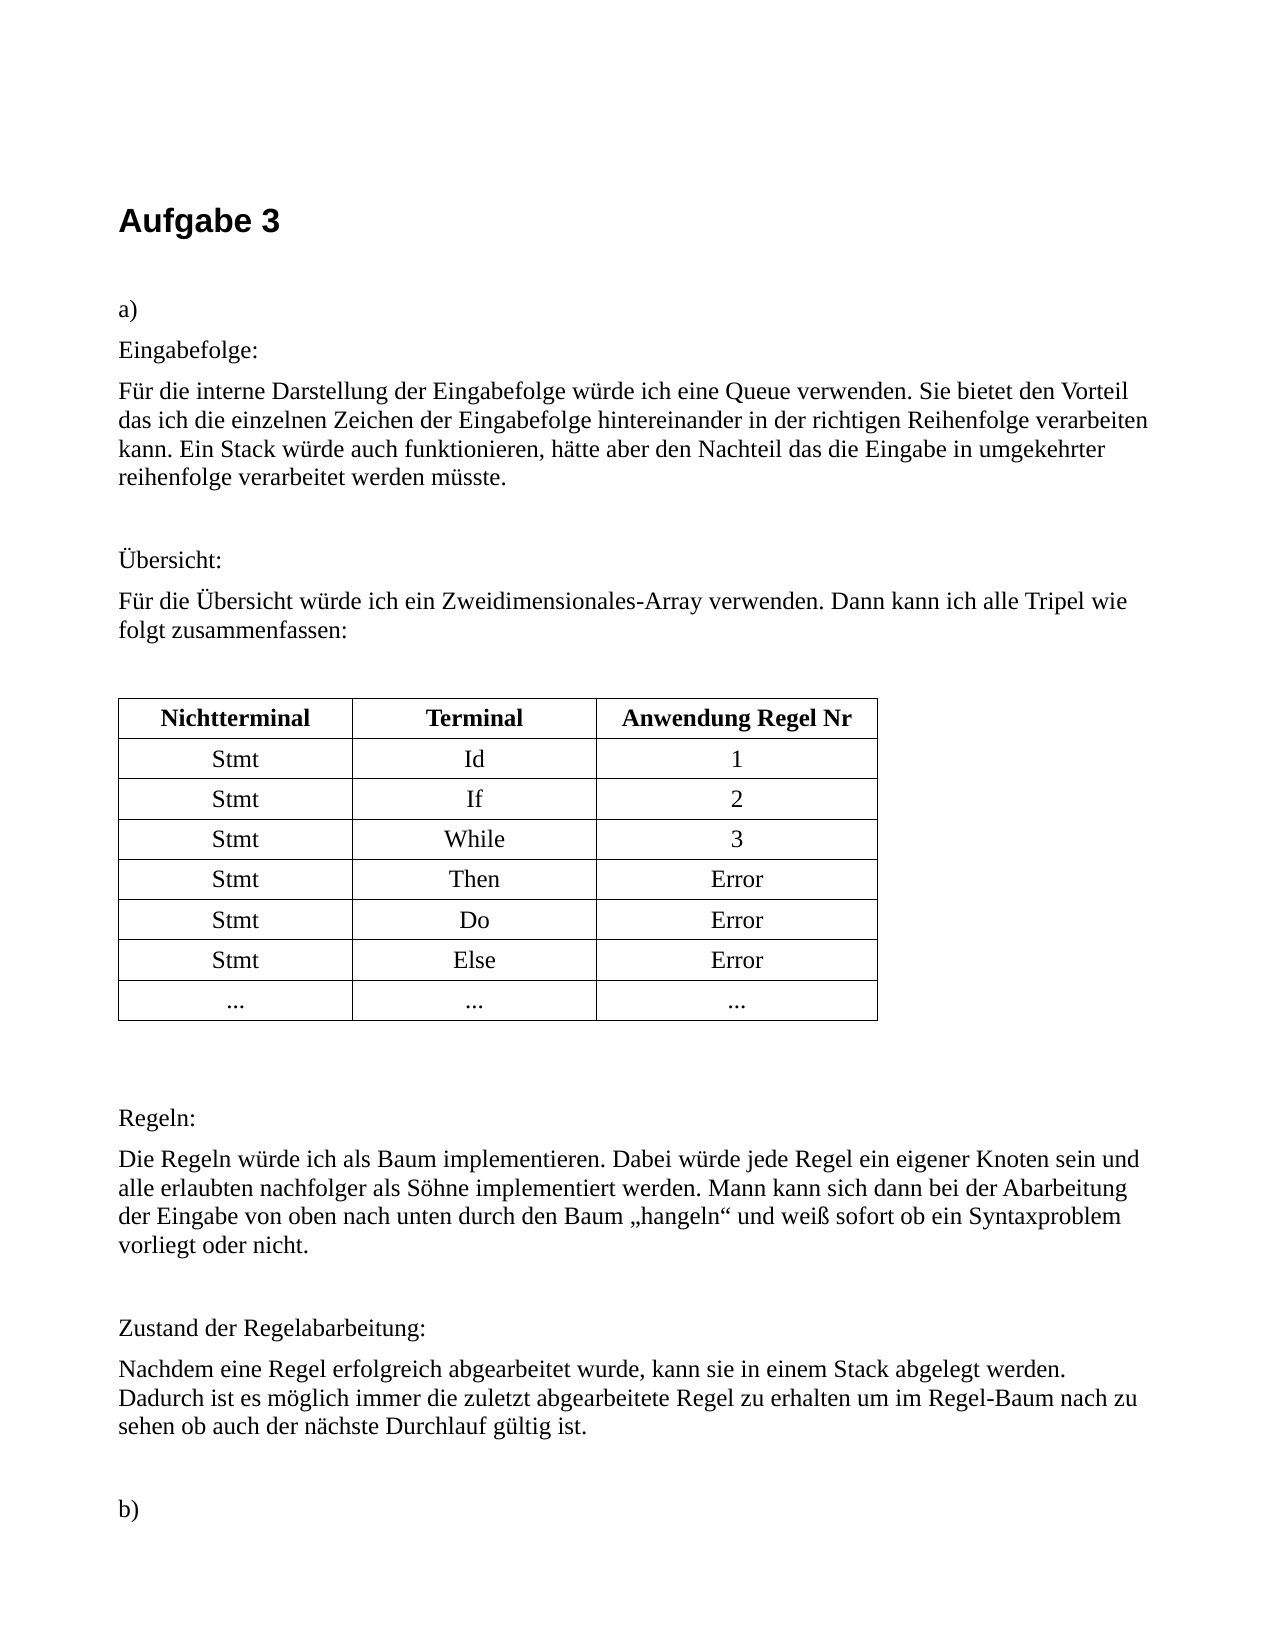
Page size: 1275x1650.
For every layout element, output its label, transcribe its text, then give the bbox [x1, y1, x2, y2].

text Zustand der Regelabarbeitung: [118, 1313, 1157, 1341]
table_cell Stmt [119, 739, 352, 778]
subtitle Aufgabe 3 [118, 201, 1157, 240]
table_cell Stmt [119, 860, 352, 899]
table_cell Then [353, 860, 596, 899]
text Die Regeln würde ich als Baum implementieren. Dabei würde jede Regel ein eigener Knoten sein und alle erlaubten nachfolger als Söhne implementiert werden. Mann kann sich dann bei der Abarbeitung der Eingabe von oben nach unten durch den Baum „hangeln“ und weiß sofort ob ein Syntaxproblem vorliegt oder nicht. [118, 1144, 1157, 1259]
table_cell Else [353, 940, 596, 980]
table_cell Stmt [119, 820, 352, 859]
text Eingabefolge: [118, 335, 1157, 364]
table_cell 1 [597, 739, 877, 778]
text Regeln: [118, 1103, 1157, 1131]
table_cell ... [353, 981, 596, 1020]
table_cell If [353, 779, 596, 818]
table_cell Stmt [119, 779, 352, 818]
text Für die interne Darstellung der Eingabefolge würde ich eine Queue verwenden. Sie bietet den Vorteil das ich die einzelnen Zeichen der Eingabefolge hintereinander in der richtigen Reihenfolge verarbeiten kann. Ein Stack würde auch funktionieren, hätte aber den Nachteil das die Eingabe in umgekehrter reihenfolge verarbeitet werden müsste. [118, 376, 1157, 491]
table_header Terminal [353, 699, 596, 738]
text Nachdem eine Regel erfolgreich abgearbeitet wurde, kann sie in einem Stack abgelegt werden. Dadurch ist es möglich immer die zuletzt abgearbeitete Regel zu erhalten um im Regel-Baum nach zu sehen ob auch der nächste Durchlauf gültig ist. [118, 1354, 1157, 1440]
table_cell Error [597, 940, 877, 980]
table_cell Do [353, 900, 596, 939]
table_cell While [353, 820, 596, 859]
text b) [118, 1494, 1157, 1523]
text a) [118, 294, 1157, 322]
table_header Nichtterminal [119, 699, 352, 738]
table_cell 3 [597, 820, 877, 859]
table_header Anwendung Regel Nr [597, 699, 877, 738]
table_cell Error [597, 860, 877, 899]
table_cell Id [353, 739, 596, 778]
table_cell ... [597, 981, 877, 1020]
text Für die Übersicht würde ich ein Zweidimensionales-Array verwenden. Dann kann ich alle Tripel wie folgt zusammenfassen: [118, 586, 1157, 644]
table_cell Stmt [119, 900, 352, 939]
table_cell Error [597, 900, 877, 939]
text Übersicht: [118, 545, 1157, 574]
table_cell Stmt [119, 940, 352, 980]
table_cell ... [119, 981, 352, 1020]
table_cell 2 [597, 779, 877, 818]
